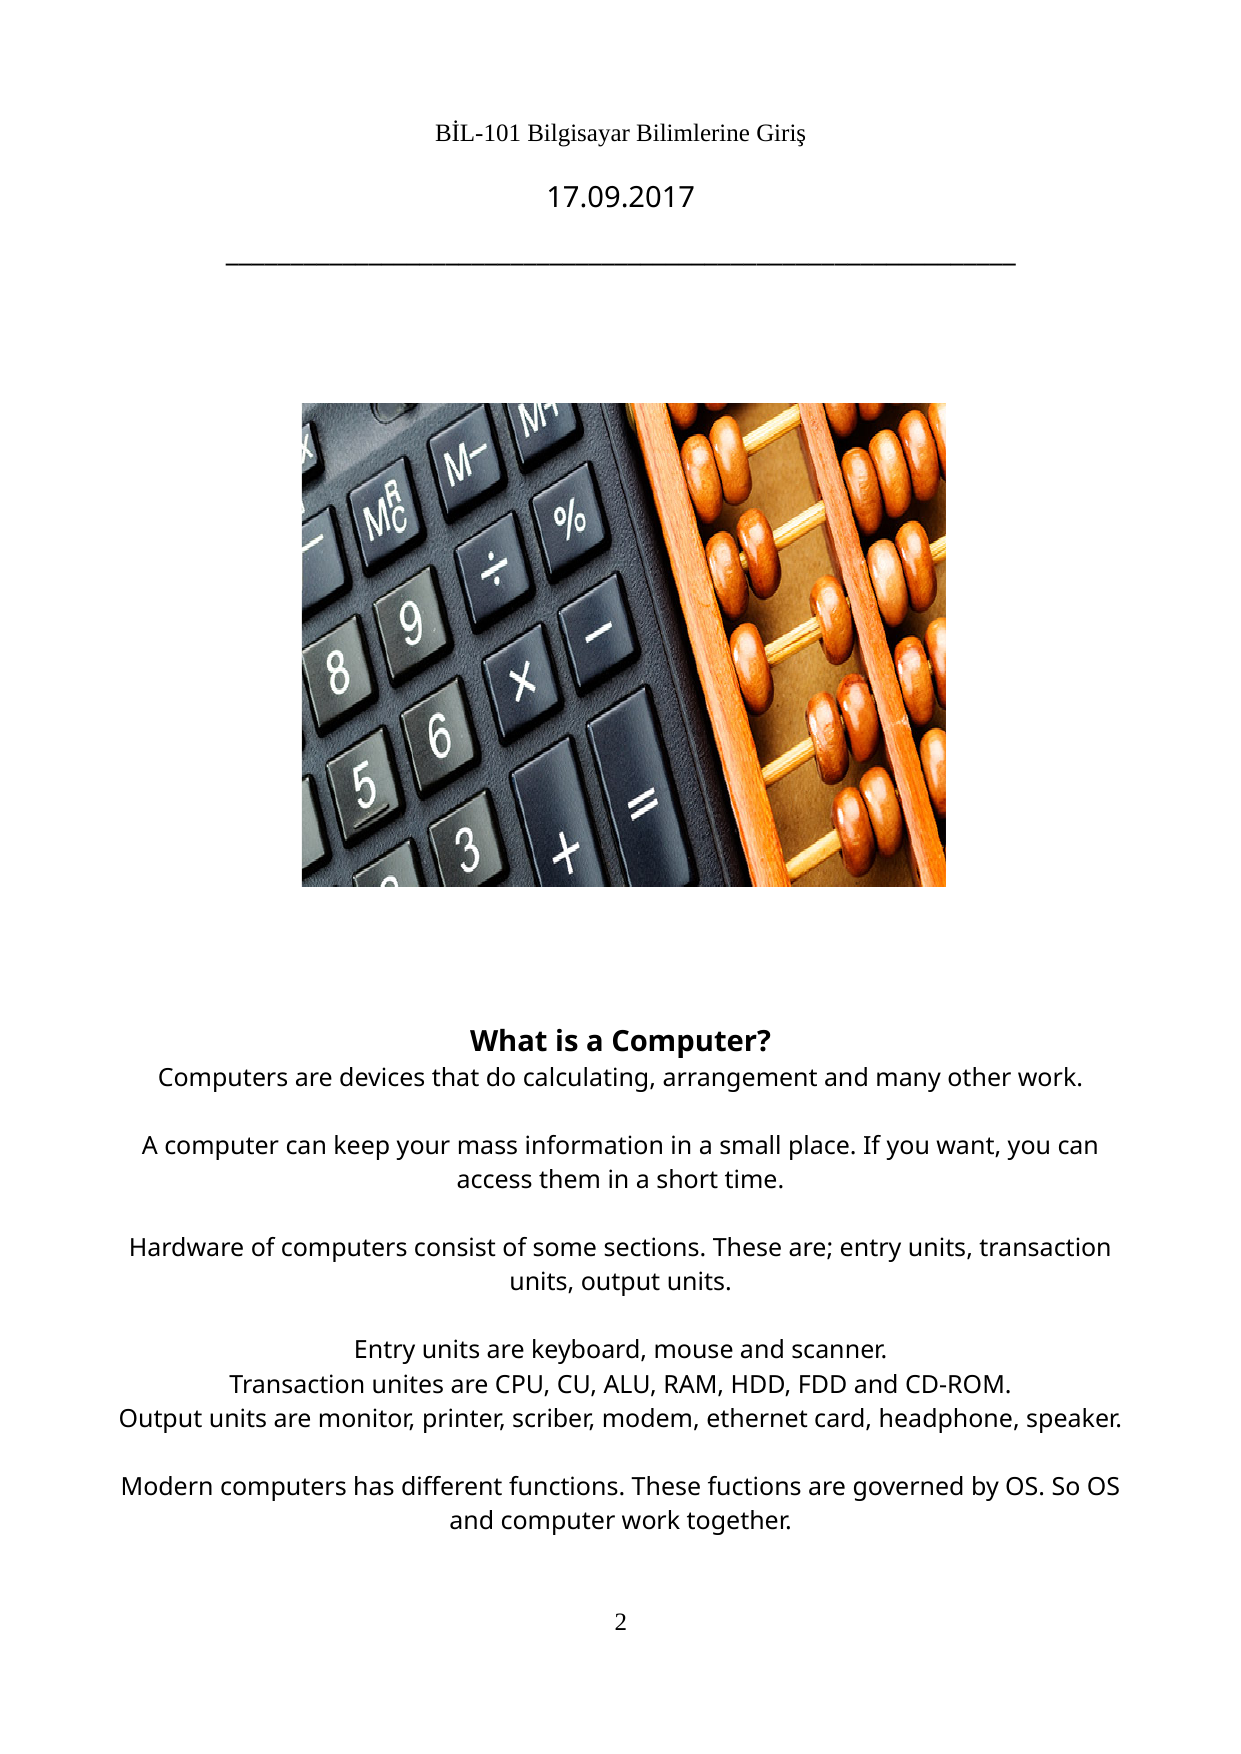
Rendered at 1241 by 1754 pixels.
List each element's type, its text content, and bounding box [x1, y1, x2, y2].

text What is a Computer? [118, 1020, 1123, 1060]
text A computer can keep your mass information in a small place. If you want, you can access them in a short time. [118, 1128, 1123, 1196]
text Transaction unites are CPU, CU, ALU, RAM, HDD, FDD and CD-ROM. [118, 1366, 1123, 1400]
text Modern computers has different functions. These fuctions are governed by OS. So OS and computer work together. [118, 1468, 1123, 1537]
picture [301, 403, 946, 887]
text Output units are monitor, printer, scriber, modem, ethernet card, headphone, speaker. [118, 1400, 1123, 1434]
text 17.09.2017 [118, 176, 1123, 216]
subtitle _____________________________________________________________ [118, 231, 1123, 270]
text Computers are devices that do calculating, arrangement and many other work. [118, 1060, 1123, 1094]
text Hardware of computers consist of some sections. These are; entry units, transaction units, output units. [118, 1230, 1123, 1298]
text Entry units are keyboard, mouse and scanner. [118, 1332, 1123, 1366]
